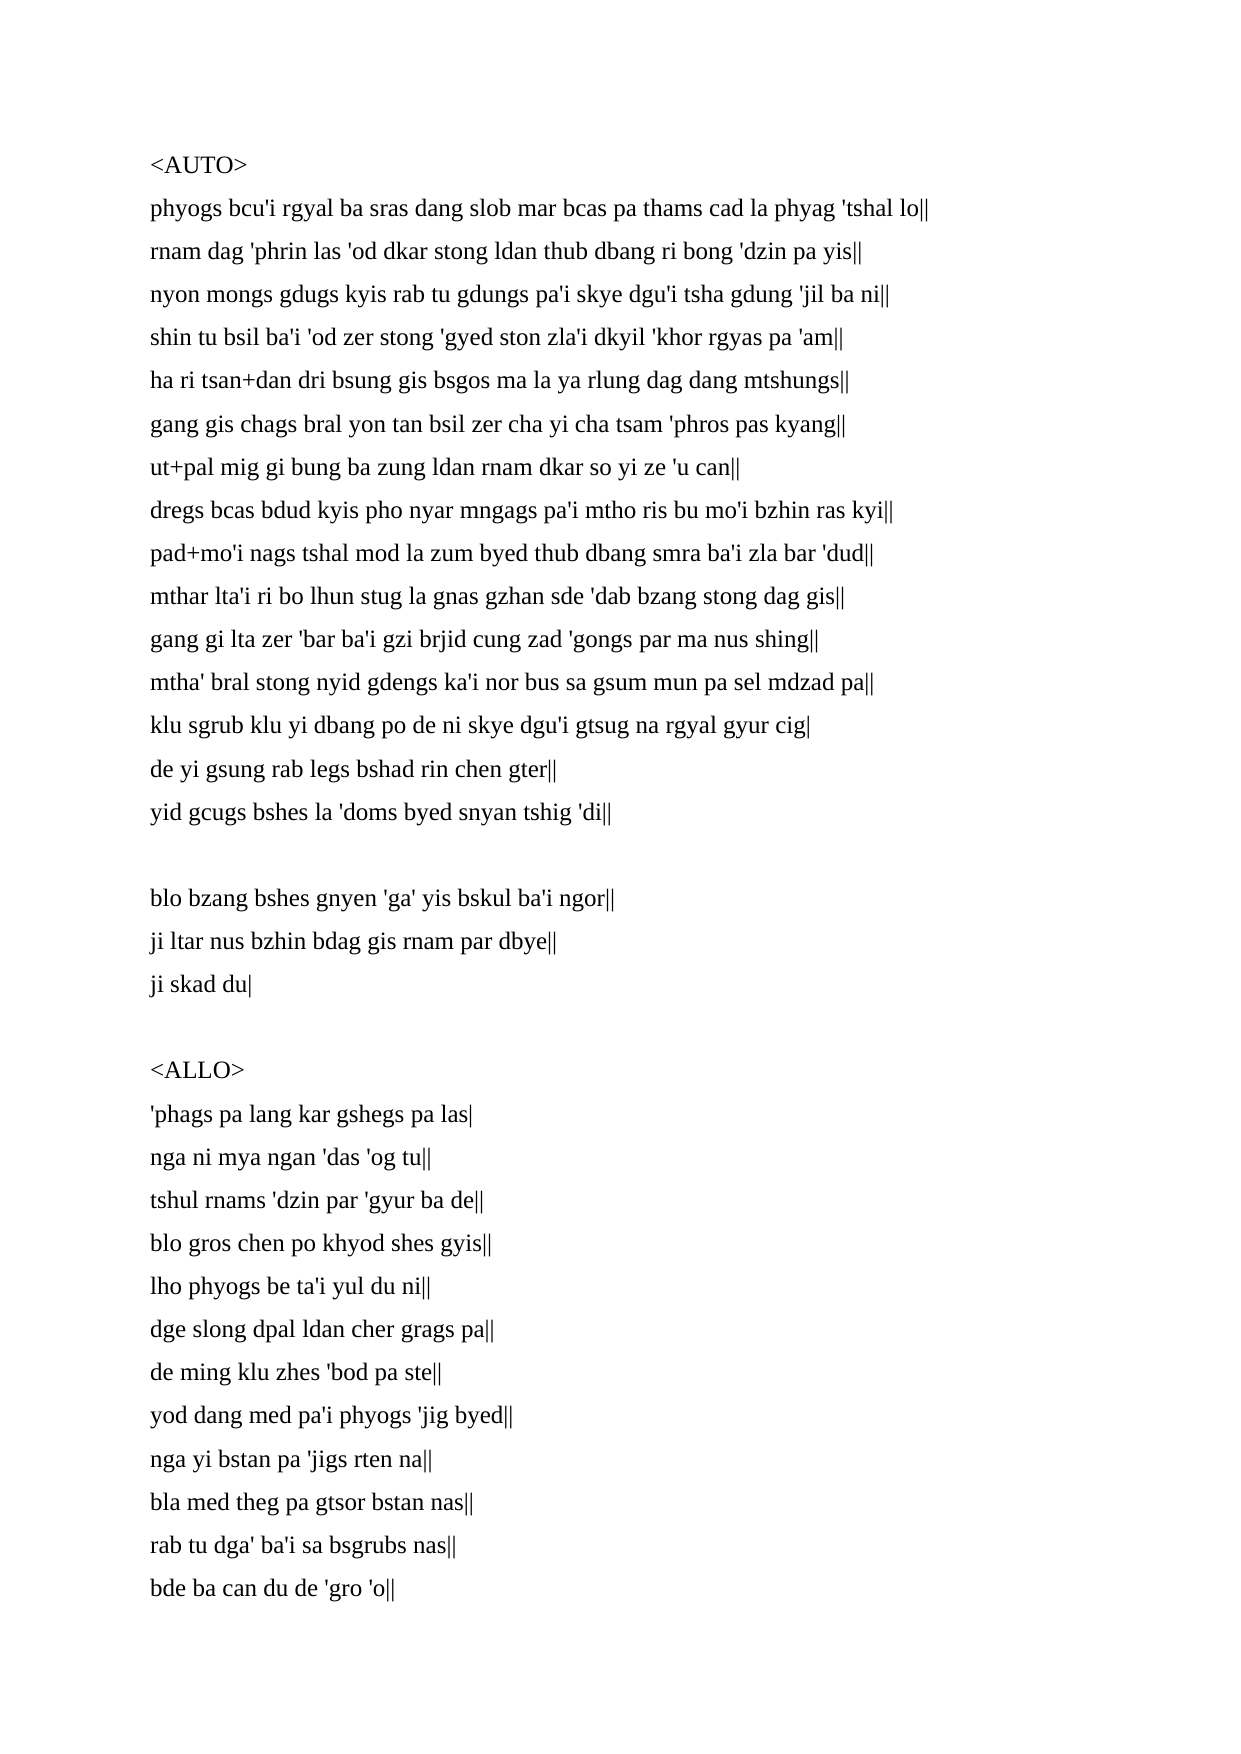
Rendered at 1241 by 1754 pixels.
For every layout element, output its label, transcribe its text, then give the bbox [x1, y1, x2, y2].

text nga yi bstan pa 'jigs rten na|| [150, 1444, 1090, 1472]
text phyogs bcu'i rgyal ba sras dang slob mar bcas pa thams cad la phyag 'tshal lo|| [150, 193, 1090, 222]
text mthar lta'i ri bo lhun stug la gnas gzhan sde 'dab bzang stong dag gis|| [150, 581, 1090, 610]
text yid gcugs bshes la 'doms byed snyan tshig 'di|| [150, 797, 1090, 826]
text ji ltar nus bzhin bdag gis rnam par dbye|| [150, 926, 1090, 955]
text blo bzang bshes gnyen 'ga' yis bskul ba'i ngor|| [150, 883, 1090, 912]
text <ALLO> [150, 1056, 1090, 1084]
text lho phyogs be ta'i yul du ni|| [150, 1271, 1090, 1300]
text de ming klu zhes 'bod pa ste|| [150, 1357, 1090, 1386]
text bde ba can du de 'gro 'o|| [150, 1573, 1090, 1602]
text shin tu bsil ba'i 'od zer stong 'gyed ston zla'i dkyil 'khor rgyas pa 'am|| [150, 322, 1090, 351]
text de yi gsung rab legs bshad rin chen gter|| [150, 754, 1090, 782]
text 'phags pa lang kar gshegs pa las| [150, 1099, 1090, 1127]
text ha ri tsan+dan dri bsung gis bsgos ma la ya rlung dag dang mtshungs|| [150, 366, 1090, 394]
text gang gis chags bral yon tan bsil zer cha yi cha tsam 'phros pas kyang|| [150, 409, 1090, 437]
text ut+pal mig gi bung ba zung ldan rnam dkar so yi ze 'u can|| [150, 452, 1090, 481]
text ji skad du| [150, 969, 1090, 998]
text klu sgrub klu yi dbang po de ni skye dgu'i gtsug na rgyal gyur cig| [150, 711, 1090, 739]
text gang gi lta zer 'bar ba'i gzi brjid cung zad 'gongs par ma nus shing|| [150, 624, 1090, 653]
text pad+mo'i nags tshal mod la zum byed thub dbang smra ba'i zla bar 'dud|| [150, 538, 1090, 567]
text mtha' bral stong nyid gdengs ka'i nor bus sa gsum mun pa sel mdzad pa|| [150, 667, 1090, 696]
text rab tu dga' ba'i sa bsgrubs nas|| [150, 1530, 1090, 1559]
text blo gros chen po khyod shes gyis|| [150, 1228, 1090, 1257]
text yod dang med pa'i phyogs 'jig byed|| [150, 1401, 1090, 1429]
text bla med theg pa gtsor bstan nas|| [150, 1487, 1090, 1516]
text dregs bcas bdud kyis pho nyar mngags pa'i mtho ris bu mo'i bzhin ras kyi|| [150, 495, 1090, 524]
text <AUTO> [150, 150, 1090, 179]
text nga ni mya ngan 'das 'og tu|| [150, 1142, 1090, 1171]
text tshul rnams 'dzin par 'gyur ba de|| [150, 1185, 1090, 1214]
text nyon mongs gdugs kyis rab tu gdungs pa'i skye dgu'i tsha gdung 'jil ba ni|| [150, 279, 1090, 308]
text rnam dag 'phrin las 'od dkar stong ldan thub dbang ri bong 'dzin pa yis|| [150, 236, 1090, 265]
text dge slong dpal ldan cher grags pa|| [150, 1314, 1090, 1343]
